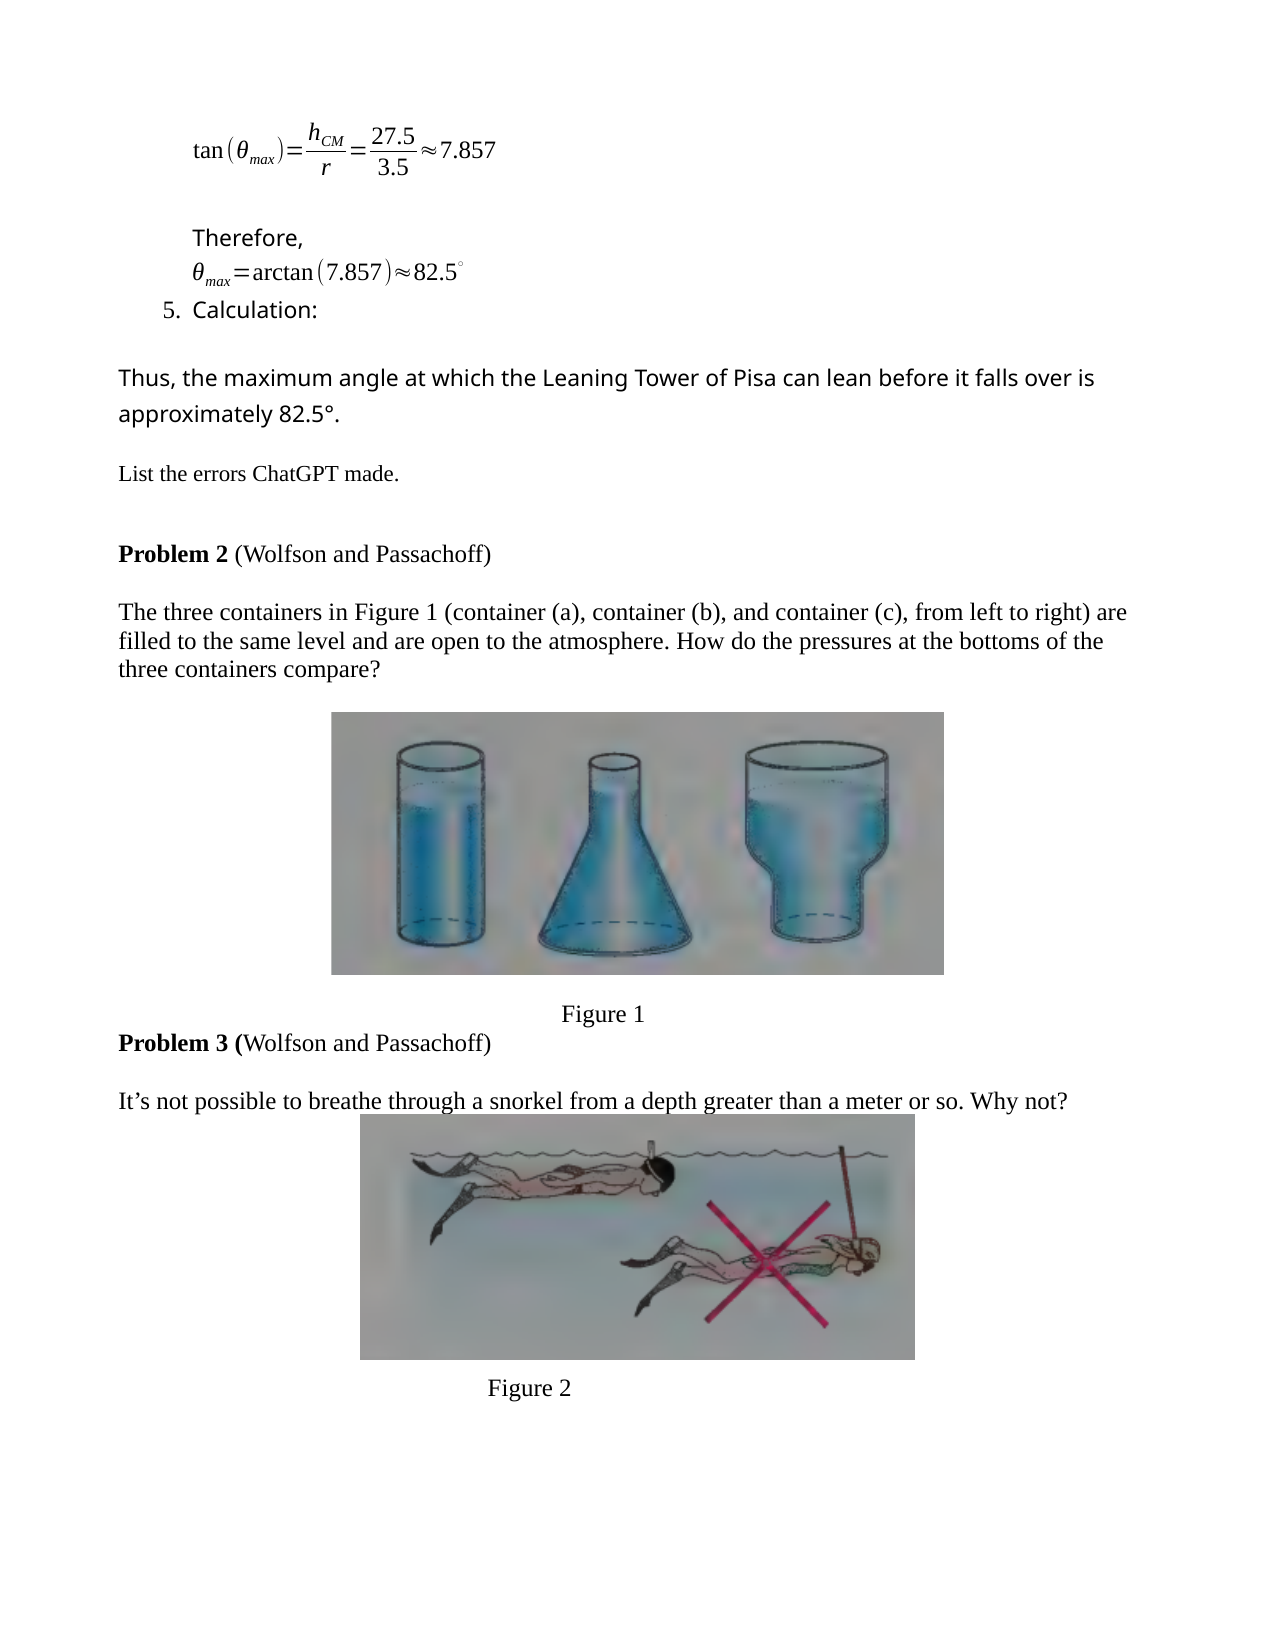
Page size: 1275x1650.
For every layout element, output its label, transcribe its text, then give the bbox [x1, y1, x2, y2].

text Figure 1 [118, 999, 1157, 1028]
picture [360, 1114, 915, 1360]
text Problem 2 (Wolfson and Passachoff) [118, 539, 1157, 568]
text The three containers in Figure 1 (container (a), container (b), and container (c), from left to right) are filled to the same level and are open to the atmosphere. How do the pressures at the bottoms of the three containers compare? [118, 597, 1157, 683]
list Calculation: [162, 294, 1157, 358]
text It’s not possible to breathe through a snorkel from a depth greater than a meter or so. Why not? [118, 1086, 1157, 1114]
list Therefore, [162, 118, 1157, 290]
text Thus, the maximum angle at which the Leaning Tower of Pisa can lean before it falls over is approximately 82.5°. [118, 362, 1157, 429]
picture [331, 712, 944, 975]
text List the errors ChatGPT made. [118, 460, 1157, 487]
text Problem 3 (Wolfson and Passachoff) [118, 1028, 1157, 1057]
text Figure 2 [118, 1373, 1157, 1402]
